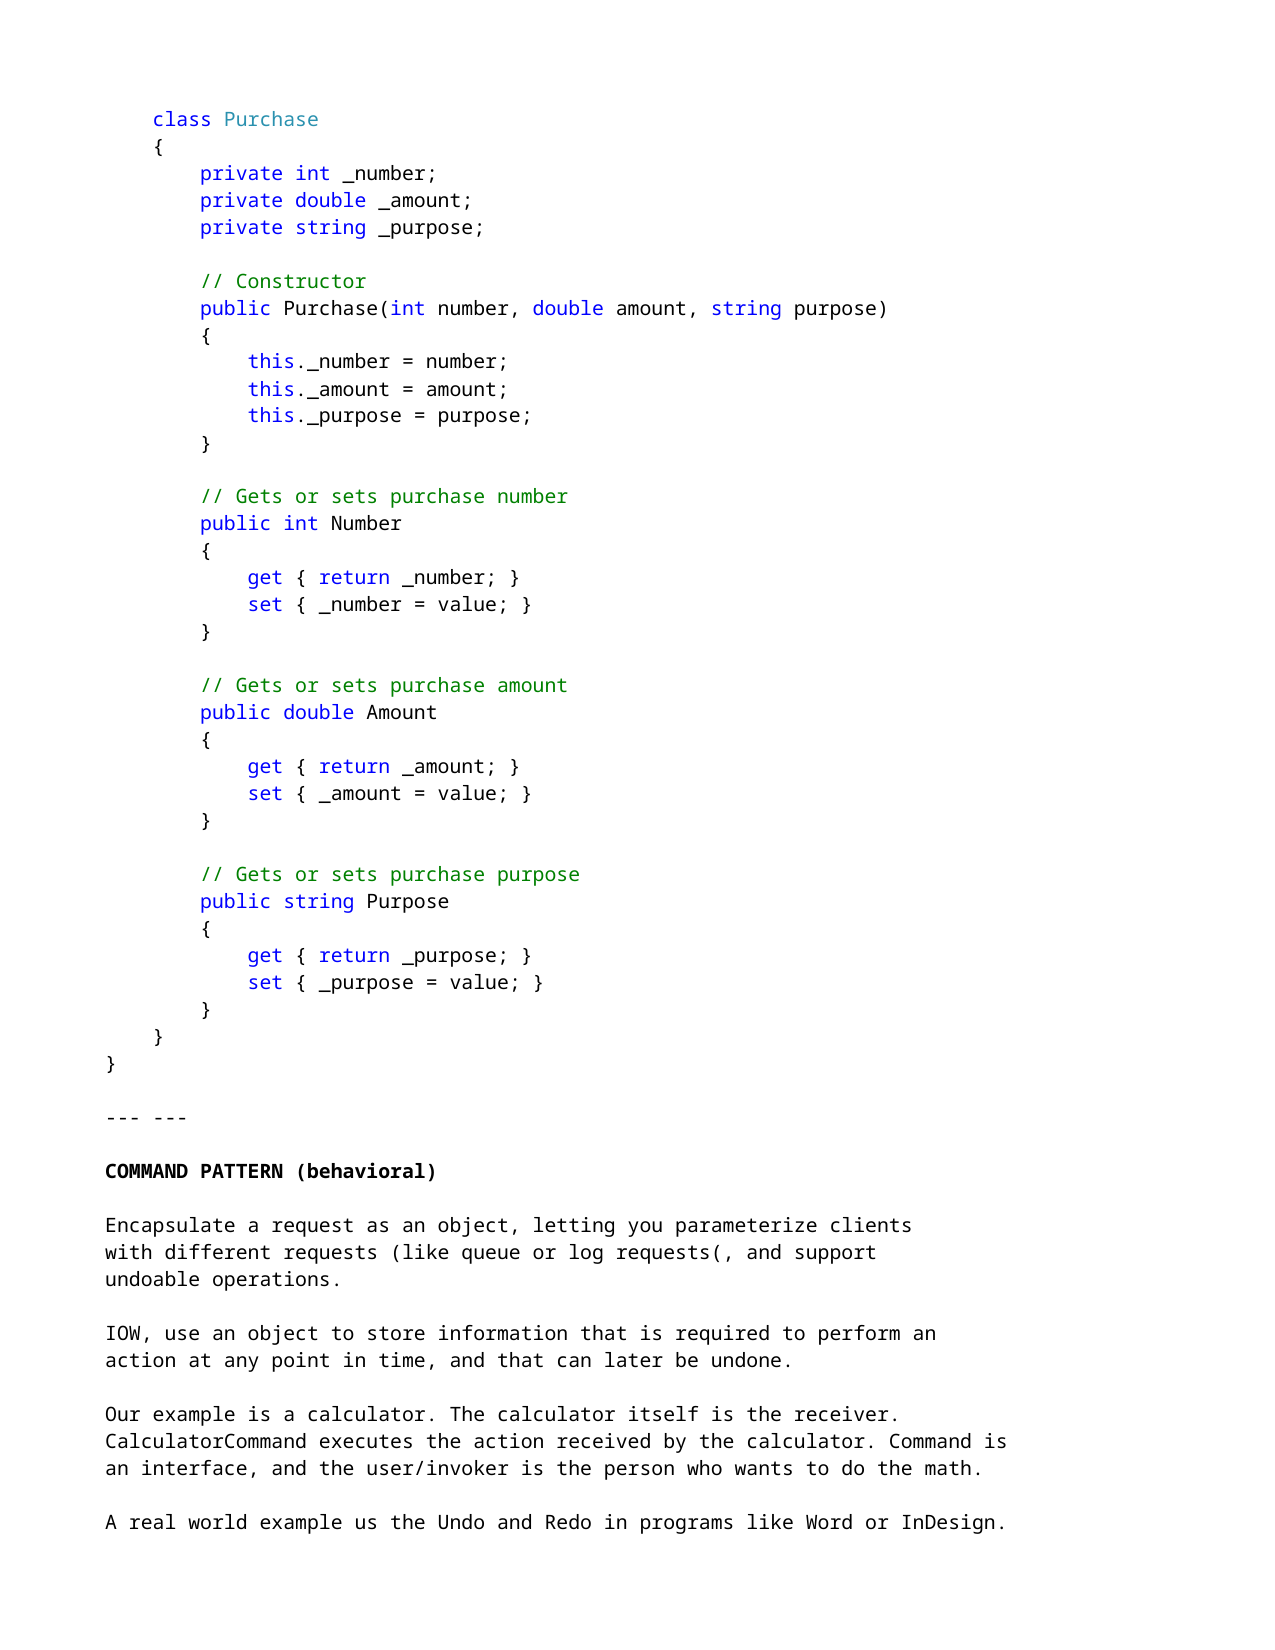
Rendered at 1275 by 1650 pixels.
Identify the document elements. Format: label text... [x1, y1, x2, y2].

text } [105, 995, 1170, 1022]
text { [105, 726, 1170, 752]
text COMMAND PATTERN (behavioral) [105, 1157, 1170, 1184]
text public int Number [105, 510, 1170, 537]
text } [105, 618, 1170, 644]
text private int _number; [105, 159, 1170, 186]
text public string Purpose [105, 887, 1170, 914]
text Encapsulate a request as an object, letting you parameterize clients [105, 1211, 1170, 1238]
text this._number = number; [105, 348, 1170, 375]
text } [105, 1049, 1170, 1076]
text this._purpose = purpose; [105, 402, 1170, 429]
text --- --- [105, 1103, 1170, 1130]
text // Gets or sets purchase amount [105, 672, 1170, 698]
text get { return _purpose; } [105, 941, 1170, 968]
text CalculatorCommand executes the action received by the calculator. Command is [105, 1427, 1170, 1454]
text // Gets or sets purchase purpose [105, 860, 1170, 887]
text { [105, 321, 1170, 348]
text set { _purpose = value; } [105, 968, 1170, 995]
text set { _number = value; } [105, 591, 1170, 618]
text public Purchase(int number, double amount, string purpose) [105, 294, 1170, 321]
text { [105, 537, 1170, 564]
text get { return _number; } [105, 564, 1170, 591]
text IOW, use an object to store information that is required to perform an [105, 1319, 1170, 1346]
text // Constructor [105, 267, 1170, 294]
text // Gets or sets purchase number [105, 483, 1170, 510]
text { [105, 914, 1170, 941]
text get { return _amount; } [105, 752, 1170, 779]
text set { _amount = value; } [105, 779, 1170, 806]
text class Purchase [105, 105, 1170, 132]
text with different requests (like queue or log requests(, and support [105, 1238, 1170, 1265]
text private double _amount; [105, 186, 1170, 213]
text action at any point in time, and that can later be undone. [105, 1346, 1170, 1373]
text private string _purpose; [105, 213, 1170, 240]
text undoable operations. [105, 1265, 1170, 1292]
text an interface, and the user/invoker is the person who wants to do the math. [105, 1454, 1170, 1481]
text public double Amount [105, 698, 1170, 726]
text { [105, 132, 1170, 159]
text } [105, 1022, 1170, 1049]
text } [105, 429, 1170, 456]
text this._amount = amount; [105, 375, 1170, 402]
text A real world example us the Undo and Redo in programs like Word or InDesign. [105, 1508, 1170, 1535]
text } [105, 806, 1170, 833]
text Our example is a calculator. The calculator itself is the receiver. [105, 1400, 1170, 1427]
